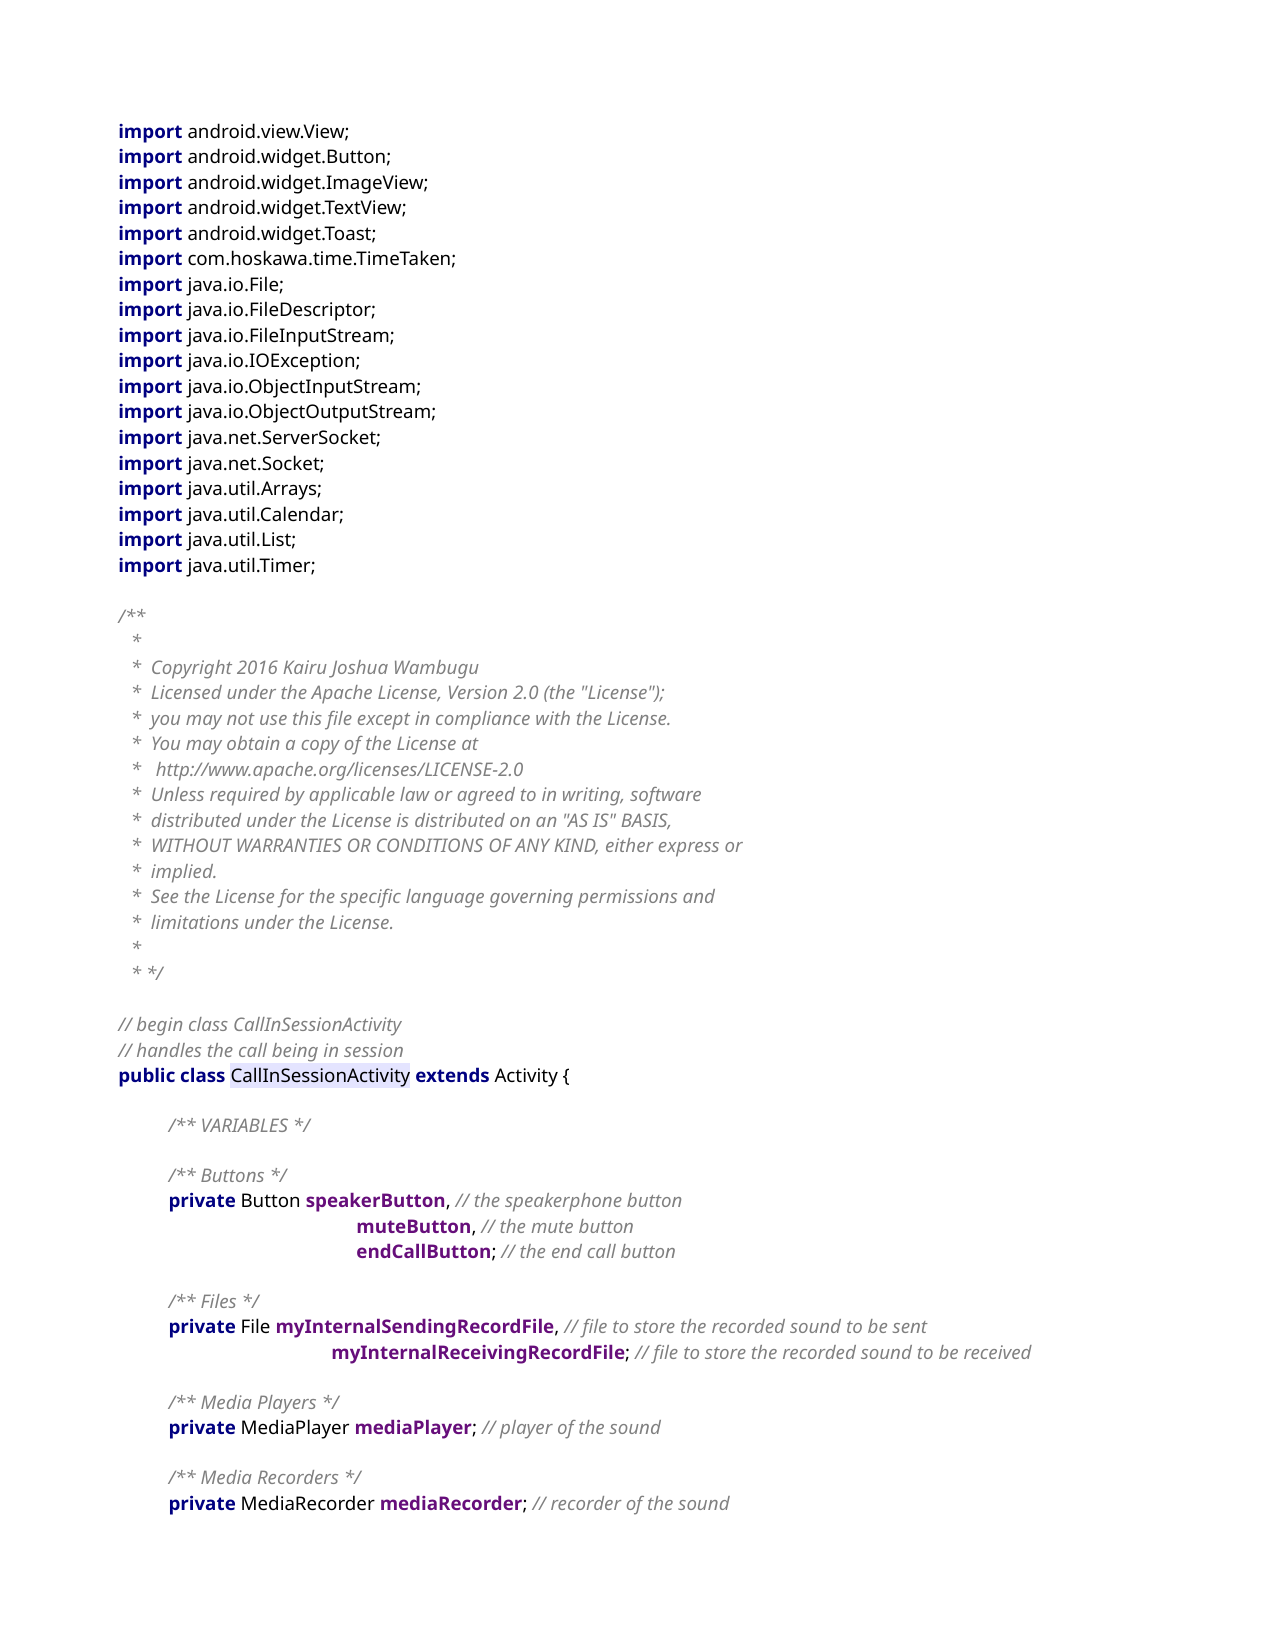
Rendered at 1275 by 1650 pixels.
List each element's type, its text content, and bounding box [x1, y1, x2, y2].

text import java.io.ObjectInputStream; [118, 373, 1157, 399]
text * */ [118, 960, 1157, 986]
text import android.view.View; [118, 118, 1157, 144]
text * limitations under the License. [118, 909, 1157, 935]
text private Button speakerButton, // the speakerphone button [118, 1187, 1157, 1213]
text /** Files */ [118, 1288, 1157, 1314]
text /** VARIABLES */ [118, 1112, 1157, 1138]
text /** Buttons */ [118, 1162, 1157, 1187]
text * [118, 935, 1157, 960]
text import java.util.Timer; [118, 552, 1157, 577]
text import android.widget.Toast; [118, 220, 1157, 246]
text import java.io.FileDescriptor; [118, 297, 1157, 322]
text private MediaRecorder mediaRecorder; // recorder of the sound [118, 1490, 1157, 1516]
text /** Media Recorders */ [118, 1464, 1157, 1490]
text import java.util.List; [118, 526, 1157, 552]
text muteButton, // the mute button [118, 1213, 1157, 1238]
text import android.widget.Button; [118, 144, 1157, 169]
text * Copyright 2016 Kairu Joshua Wambugu [118, 654, 1157, 679]
text * WITHOUT WARRANTIES OR CONDITIONS OF ANY KIND, either express or [118, 833, 1157, 858]
text import java.util.Arrays; [118, 475, 1157, 501]
text import java.io.FileInputStream; [118, 322, 1157, 348]
text import android.widget.ImageView; [118, 169, 1157, 195]
text public class CallInSessionActivity extends Activity { [118, 1062, 1157, 1088]
text import java.io.File; [118, 271, 1157, 297]
text private File myInternalSendingRecordFile, // file to store the recorded sound to be sent [118, 1314, 1157, 1339]
text import com.hoskawa.time.TimeTaken; [118, 246, 1157, 271]
text * [118, 628, 1157, 654]
text myInternalReceivingRecordFile; // file to store the recorded sound to be received [118, 1339, 1157, 1365]
text // begin class CallInSessionActivity [118, 1011, 1157, 1037]
text private MediaPlayer mediaPlayer; // player of the sound [118, 1415, 1157, 1440]
text * Unless required by applicable law or agreed to in writing, software [118, 782, 1157, 807]
text // handles the call being in session [118, 1037, 1157, 1062]
text import java.util.Calendar; [118, 501, 1157, 526]
text * implied. [118, 858, 1157, 884]
text import java.io.IOException; [118, 348, 1157, 373]
text /** [118, 603, 1157, 628]
text * See the License for the specific language governing permissions and [118, 884, 1157, 909]
text import android.widget.TextView; [118, 195, 1157, 220]
text * Licensed under the Apache License, Version 2.0 (the "License"); [118, 679, 1157, 705]
text * distributed under the License is distributed on an "AS IS" BASIS, [118, 807, 1157, 833]
text * you may not use this file except in compliance with the License. [118, 705, 1157, 731]
text endCallButton; // the end call button [118, 1238, 1157, 1264]
text * http://www.apache.org/licenses/LICENSE-2.0 [118, 756, 1157, 782]
text /** Media Players */ [118, 1389, 1157, 1415]
text import java.net.Socket; [118, 450, 1157, 475]
text * You may obtain a copy of the License at [118, 731, 1157, 756]
text import java.io.ObjectOutputStream; [118, 399, 1157, 424]
text import java.net.ServerSocket; [118, 424, 1157, 450]
